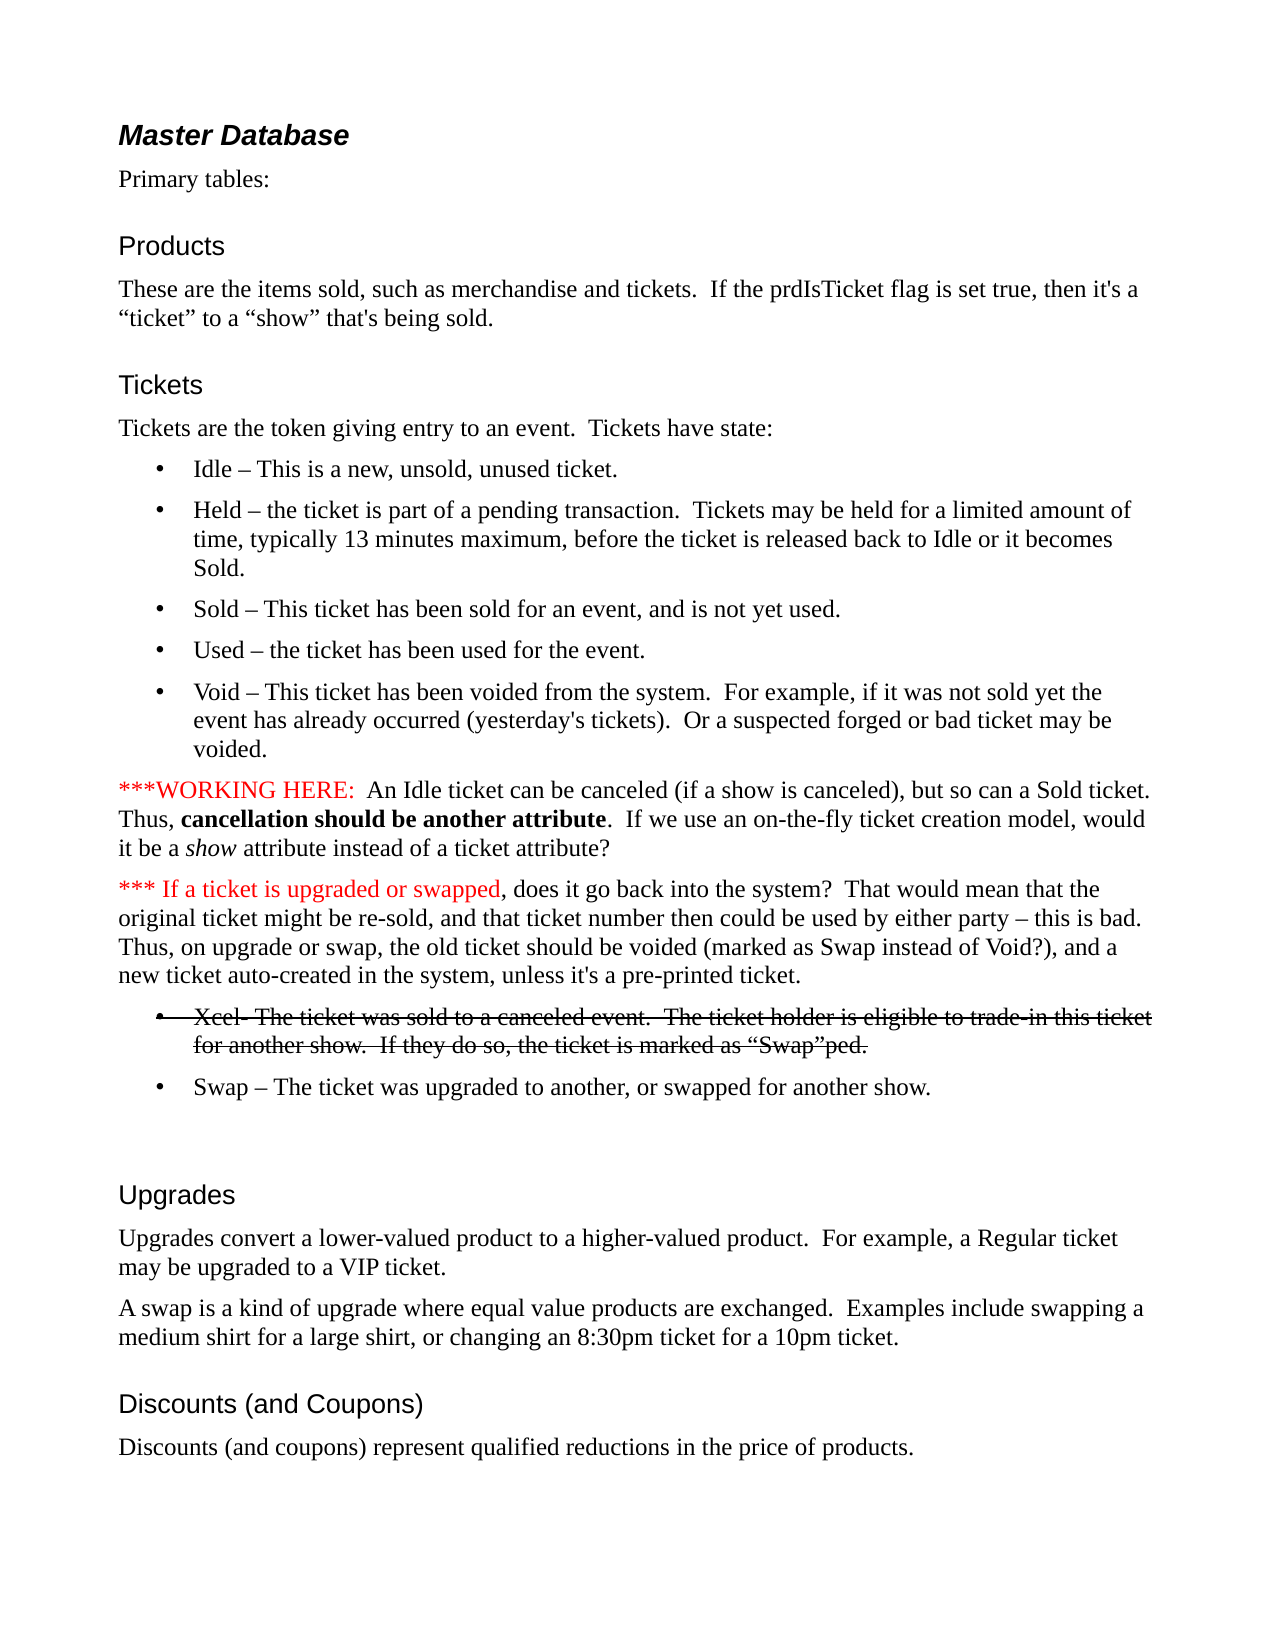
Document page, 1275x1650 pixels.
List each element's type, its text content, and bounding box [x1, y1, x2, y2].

list ***WORKING HERE: An Idle ticket can be canceled (if a show is canceled), but so can a Sold ticket. Thus, cancellation should be another attribute. If we use an on-the-fly ticket creation model, would it be a show attribute instead of a ticket attribute? [81, 775, 1157, 862]
text A swap is a kind of upgrade where equal value products are exchanged. Examples include swapping a medium shirt for a large shirt, or changing an 8:30pm ticket for a 10pm ticket. [118, 1293, 1157, 1350]
text Discounts (and coupons) represent qualified reductions in the price of products. [118, 1432, 1157, 1460]
text Upgrades convert a lower-valued product to a higher-valued product. For example, a Regular ticket may be upgraded to a VIP ticket. [118, 1223, 1157, 1280]
list Swap – The ticket was upgraded to another, or swapped for another show. [156, 1072, 1157, 1100]
subtitle Master Database [118, 118, 1157, 152]
subtitle Tickets [118, 369, 1157, 400]
subtitle Products [118, 230, 1157, 262]
list Sold – This ticket has been sold for an event, and is not yet used. [156, 594, 1157, 623]
list *** If a ticket is upgraded or swapped, does it go back into the system? That would mean that the original ticket might be re-sold, and that ticket number then could be used by either party – this is bad. Thus, on upgrade or swap, the old ticket should be voided (marked as Swap instead of Void?), and a new ticket auto-created in the system, unless it's a pre-printed ticket. [81, 874, 1157, 989]
text Primary tables: [118, 164, 1157, 193]
list Void – This ticket has been voided from the system. For example, if it was not sold yet the event has already occurred (yesterday's tickets). Or a suspected forged or bad ticket may be voided. [156, 677, 1157, 763]
list Idle – This is a new, unsold, unused ticket. [156, 454, 1157, 483]
list Used – the ticket has been used for the event. [156, 635, 1157, 664]
text These are the items sold, such as merchandise and tickets. If the prdIsTicket flag is set true, then it's a “ticket” to a “show” that's being sold. [118, 274, 1157, 332]
subtitle Discounts (and Coupons) [118, 1388, 1157, 1419]
list Xcel- The ticket was sold to a canceled event. The ticket holder is eligible to trade-in this ticket for another show. If they do so, the ticket is marked as “Swap”ped. [156, 1002, 1157, 1059]
list Held – the ticket is part of a pending transaction. Tickets may be held for a limited amount of time, typically 13 minutes maximum, before the ticket is released back to Idle or it becomes Sold. [156, 495, 1157, 582]
subtitle Upgrades [118, 1179, 1157, 1210]
text Tickets are the token giving entry to an event. Tickets have state: [118, 413, 1157, 442]
